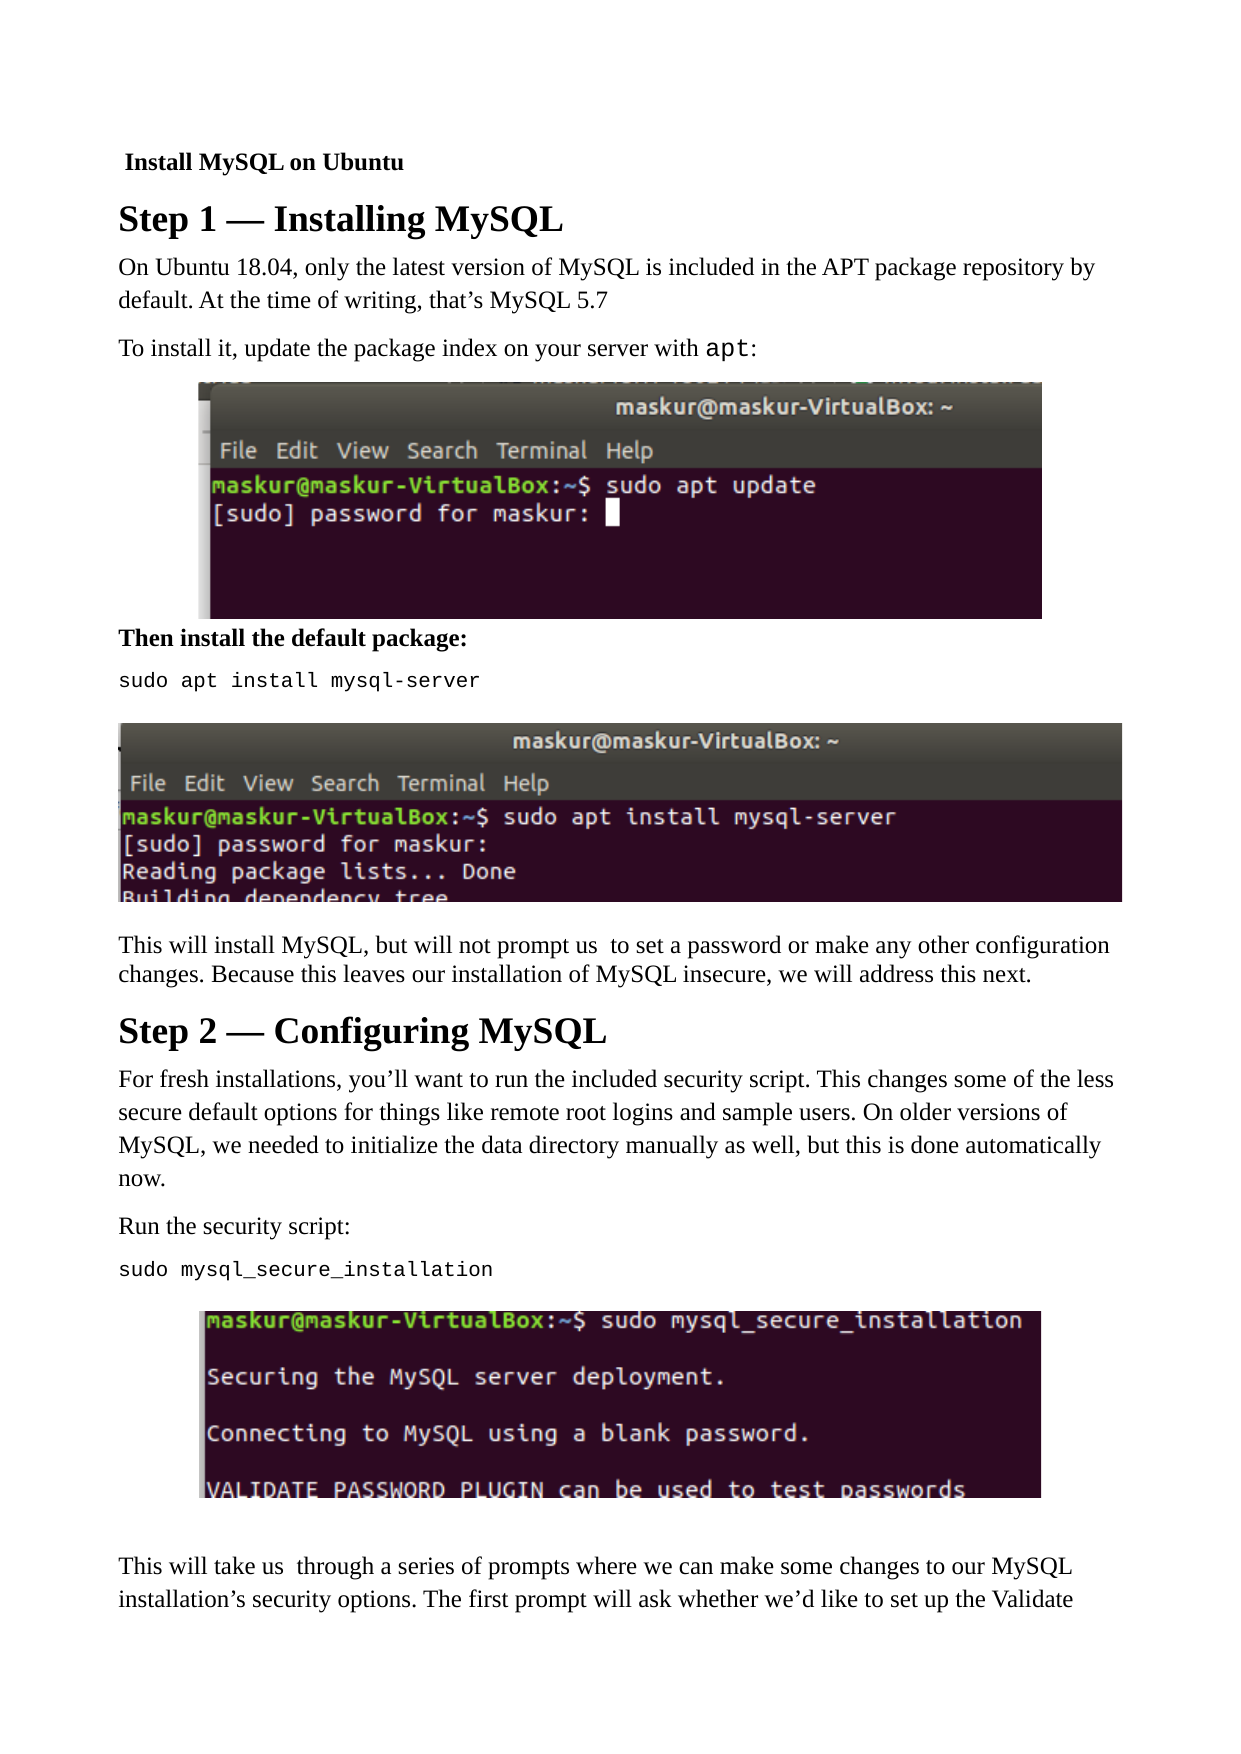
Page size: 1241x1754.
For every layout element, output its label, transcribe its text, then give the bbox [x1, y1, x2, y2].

text sudo apt install mysql-server [118, 671, 1122, 694]
text This will install MySQL, but will not prompt us to set a password or make any other configuration changes. Because this leaves our installation of MySQL insecure, we will address this next. [118, 931, 1122, 988]
text This will take us through a series of prompts where we can make some changes to our MySQL installation’s security options. The first prompt will ask whether we’d like to set up the Validate [118, 1551, 1122, 1613]
text sudo mysql_secure_installation [118, 1259, 1122, 1282]
picture [198, 382, 1042, 619]
subtitle Step 1 — Installing MySQL [118, 196, 1122, 239]
picture [118, 723, 1123, 902]
text Install MySQL on Ubuntu [118, 147, 1122, 176]
picture [199, 1311, 1042, 1498]
text Run the security script: [118, 1211, 1122, 1240]
text On Ubuntu 18.04, only the latest version of MySQL is included in the APT package repository by default. At the time of writing, that’s MySQL 5.7 [118, 252, 1122, 314]
text Then install the default package: [118, 383, 1122, 652]
subtitle Step 2 — Configuring MySQL [118, 1009, 1122, 1052]
text For fresh installations, you’ll want to run the included security script. This changes some of the less secure default options for things like remote root logins and sample users. On older versions of MySQL, we needed to initialize the data directory manually as well, but this is done automatically now. [118, 1064, 1122, 1192]
text To install it, update the package index on your server with apt: [118, 333, 1122, 363]
